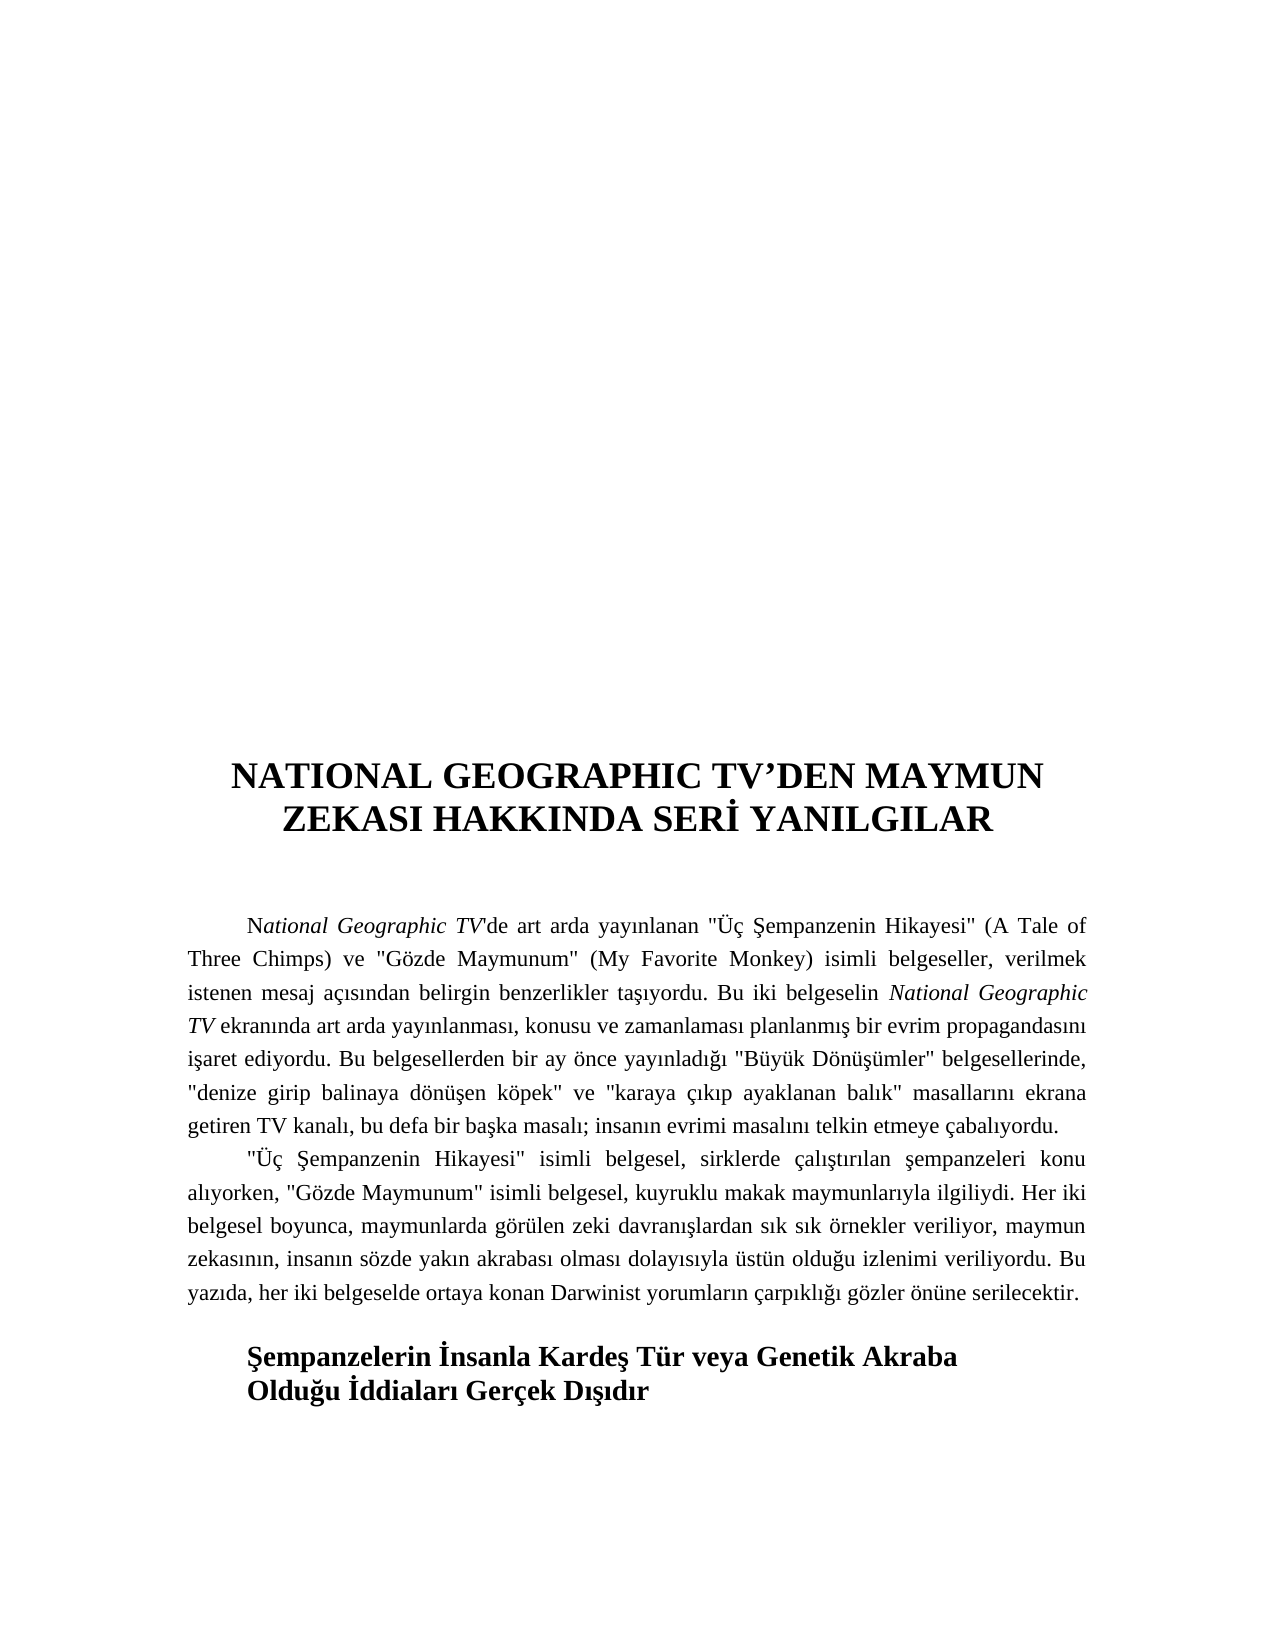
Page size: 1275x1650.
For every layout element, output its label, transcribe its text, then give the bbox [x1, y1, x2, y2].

text Şempanzelerin İnsanla Kardeş Tür veya Genetik Akraba [187, 1340, 1087, 1373]
text National Geographic TV'de art arda yayınlanan "Üç Şempanzenin Hikayesi" (A Tale of Three Chimps) ve "Gözde Maymunum" (My Favorite Monkey) isimli belgeseller, verilmek istenen mesaj açısından belirgin benzerlikler taşıyordu. Bu iki belgeselin National Geographic TV ekranında art arda yayınlanması, konusu ve zamanlaması planlanmış bir evrim propagandasını işaret ediyordu. Bu belgesellerden bir ay önce yayınladığı "Büyük Dönüşümler" belgesellerinde, "denize girip balinaya dönüşen köpek" ve "karaya çıkıp ayaklanan balık" masallarını ekrana getiren TV kanalı, bu defa bir başka masalı; insanın evrimi masalını telkin etmeye çabalıyordu. [187, 907, 1087, 1140]
text "Üç Şempanzenin Hikayesi" isimli belgesel, sirklerde çalıştırılan şempanzeleri konu alıyorken, "Gözde Maymunum" isimli belgesel, kuyruklu makak maymunlarıyla ilgiliydi. Her iki belgesel boyunca, maymunlarda görülen zeki davranışlardan sık sık örnekler veriliyor, maymun zekasının, insanın sözde yakın akrabası olması dolayısıyla üstün olduğu izlenimi veriliyordu. Bu yazıda, her iki belgeselde ortaya konan Darwinist yorumların çarpıklığı gözler önüne serilecektir. [187, 1140, 1087, 1307]
text NATIONAL GEOGRAPHIC TV’DEN MAYMUN ZEKASI HAKKINDA SERİ YANILGILAR [187, 754, 1087, 840]
text Olduğu İddiaları Gerçek Dışıdır [187, 1373, 1087, 1407]
